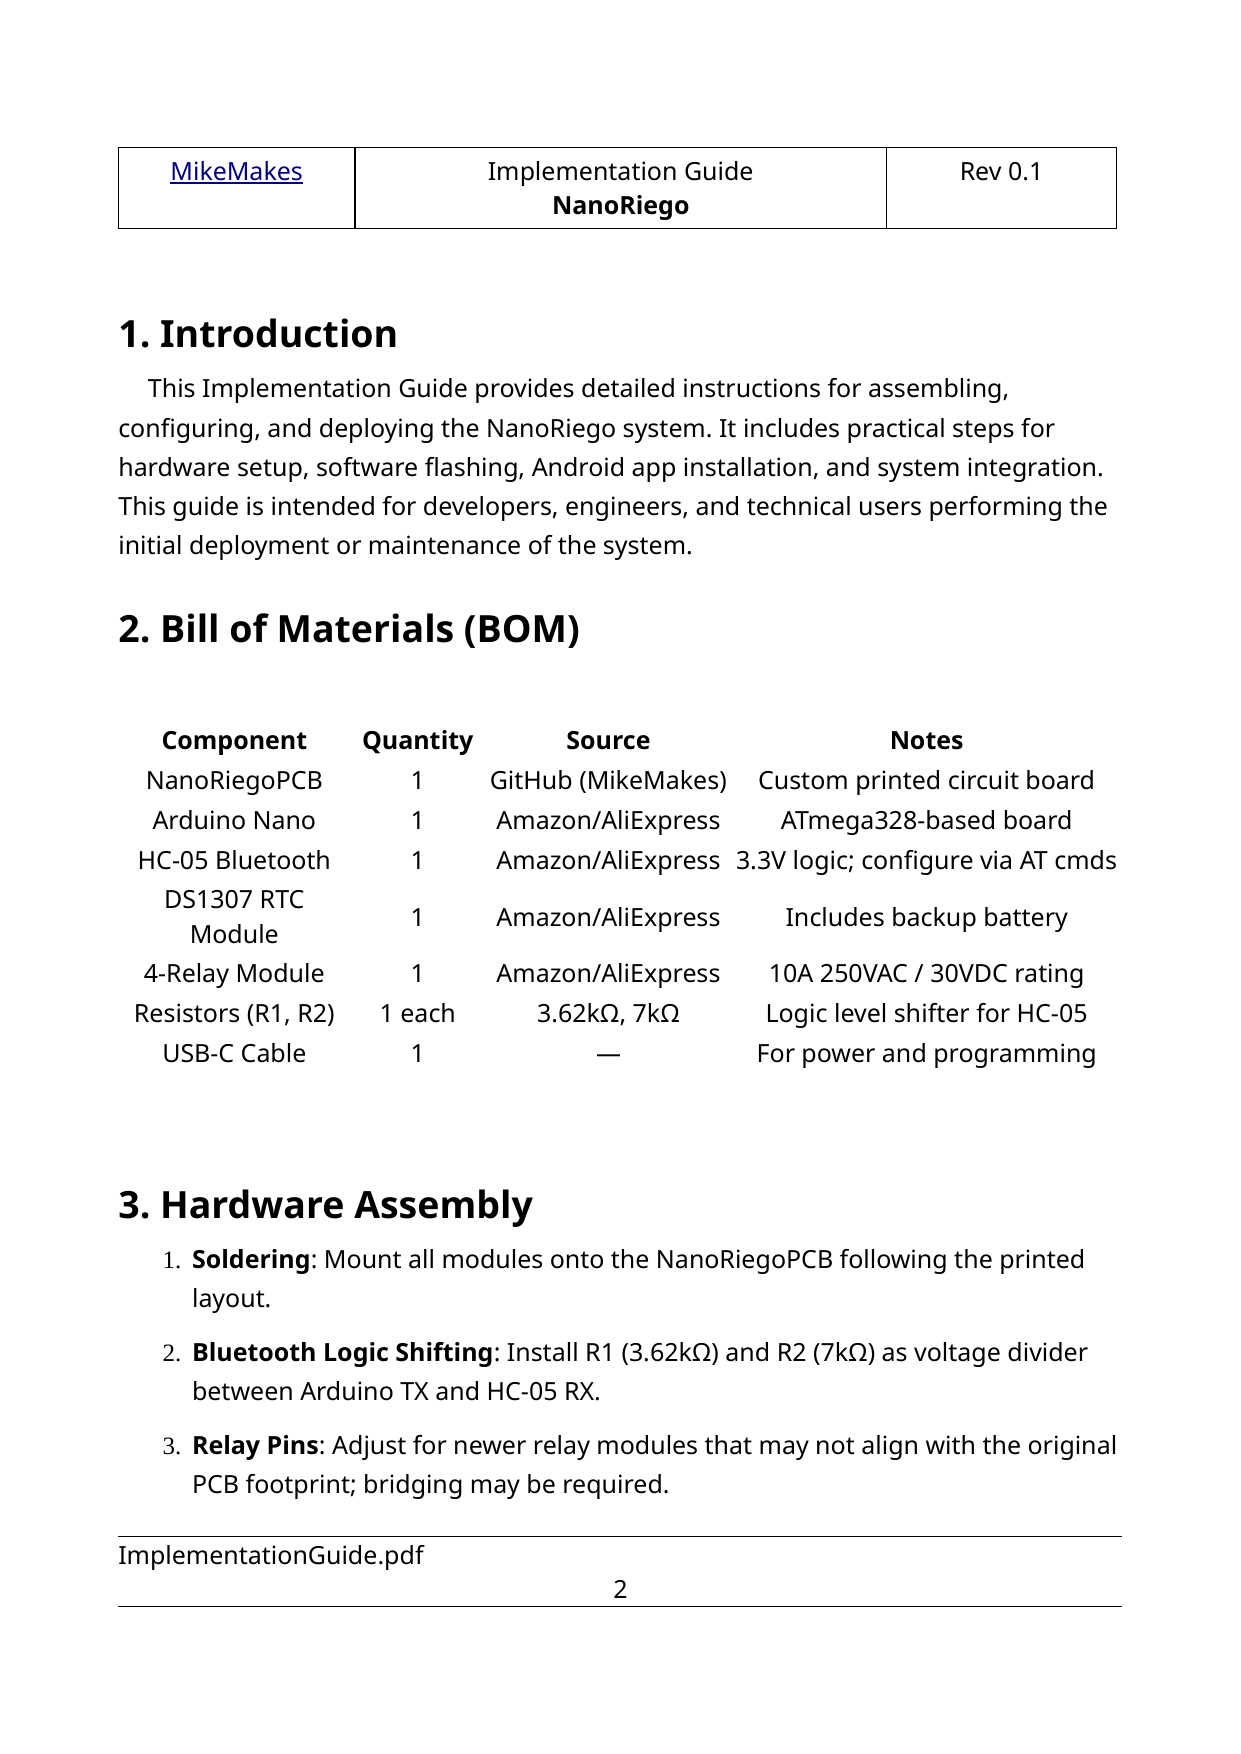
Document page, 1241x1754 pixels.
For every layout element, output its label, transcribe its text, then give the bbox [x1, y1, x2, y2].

table_cell 1 [350, 800, 485, 839]
table_cell 3.3V logic; configure via AT cmds [732, 839, 1121, 879]
table_cell 3.62kΩ, 7kΩ [485, 993, 732, 1033]
list Bluetooth Logic Shifting: Install R1 (3.62kΩ) and R2 (7kΩ) as voltage divider between Arduino TX and HC-05 RX. [162, 1334, 1122, 1408]
table_cell GitHub (MikeMakes) [485, 760, 732, 799]
table_cell For power and programming [732, 1033, 1121, 1073]
table_cell Amazon/AliExpress [485, 839, 732, 879]
subtitle 2. Bill of Materials (BOM) [118, 602, 1122, 653]
table_cell DS1307 RTC Module [118, 879, 350, 953]
table_cell Amazon/AliExpress [485, 953, 732, 993]
table_cell NanoRiegoPCB [118, 760, 350, 799]
table_cell Arduino Nano [118, 800, 350, 839]
table_cell 1 [350, 879, 485, 953]
subtitle 1. Introduction [118, 308, 1122, 359]
table_cell HC-05 Bluetooth [118, 839, 350, 879]
table_cell Amazon/AliExpress [485, 800, 732, 839]
table_header Source [485, 720, 732, 759]
text This Implementation Guide provides detailed instructions for assembling, configuring, and deploying the NanoRiego system. It includes practical steps for hardware setup, software flashing, Android app installation, and system integration. This guide is intended for developers, engineers, and technical users performing the initial deployment or maintenance of the system. [118, 371, 1122, 562]
table_cell Resistors (R1, R2) [118, 993, 350, 1033]
table_cell Custom printed circuit board [732, 760, 1121, 799]
list Soldering: Mount all modules onto the NanoRiegoPCB following the printed layout. [162, 1242, 1122, 1315]
table_cell 1 [350, 839, 485, 879]
table_cell USB-C Cable [118, 1033, 350, 1073]
table_cell Logic level shifter for HC-05 [732, 993, 1121, 1033]
table_cell Amazon/AliExpress [485, 879, 732, 953]
table_cell 1 each [350, 993, 485, 1033]
subtitle 3. Hardware Assembly [118, 1178, 1122, 1229]
table_cell — [485, 1033, 732, 1073]
table_cell 1 [350, 1033, 485, 1073]
table_cell 1 [350, 953, 485, 993]
table_header Quantity [350, 720, 485, 759]
list Relay Pins: Adjust for newer relay modules that may not align with the original PCB footprint; bridging may be required. [162, 1427, 1122, 1501]
table_cell 1 [350, 760, 485, 799]
table_cell 4-Relay Module [118, 953, 350, 993]
table_cell Includes backup battery [732, 879, 1121, 953]
table_cell 10A 250VAC / 30VDC rating [732, 953, 1121, 993]
table_cell ATmega328-based board [732, 800, 1121, 839]
table_header Notes [732, 720, 1121, 759]
table_header Component [118, 720, 350, 759]
